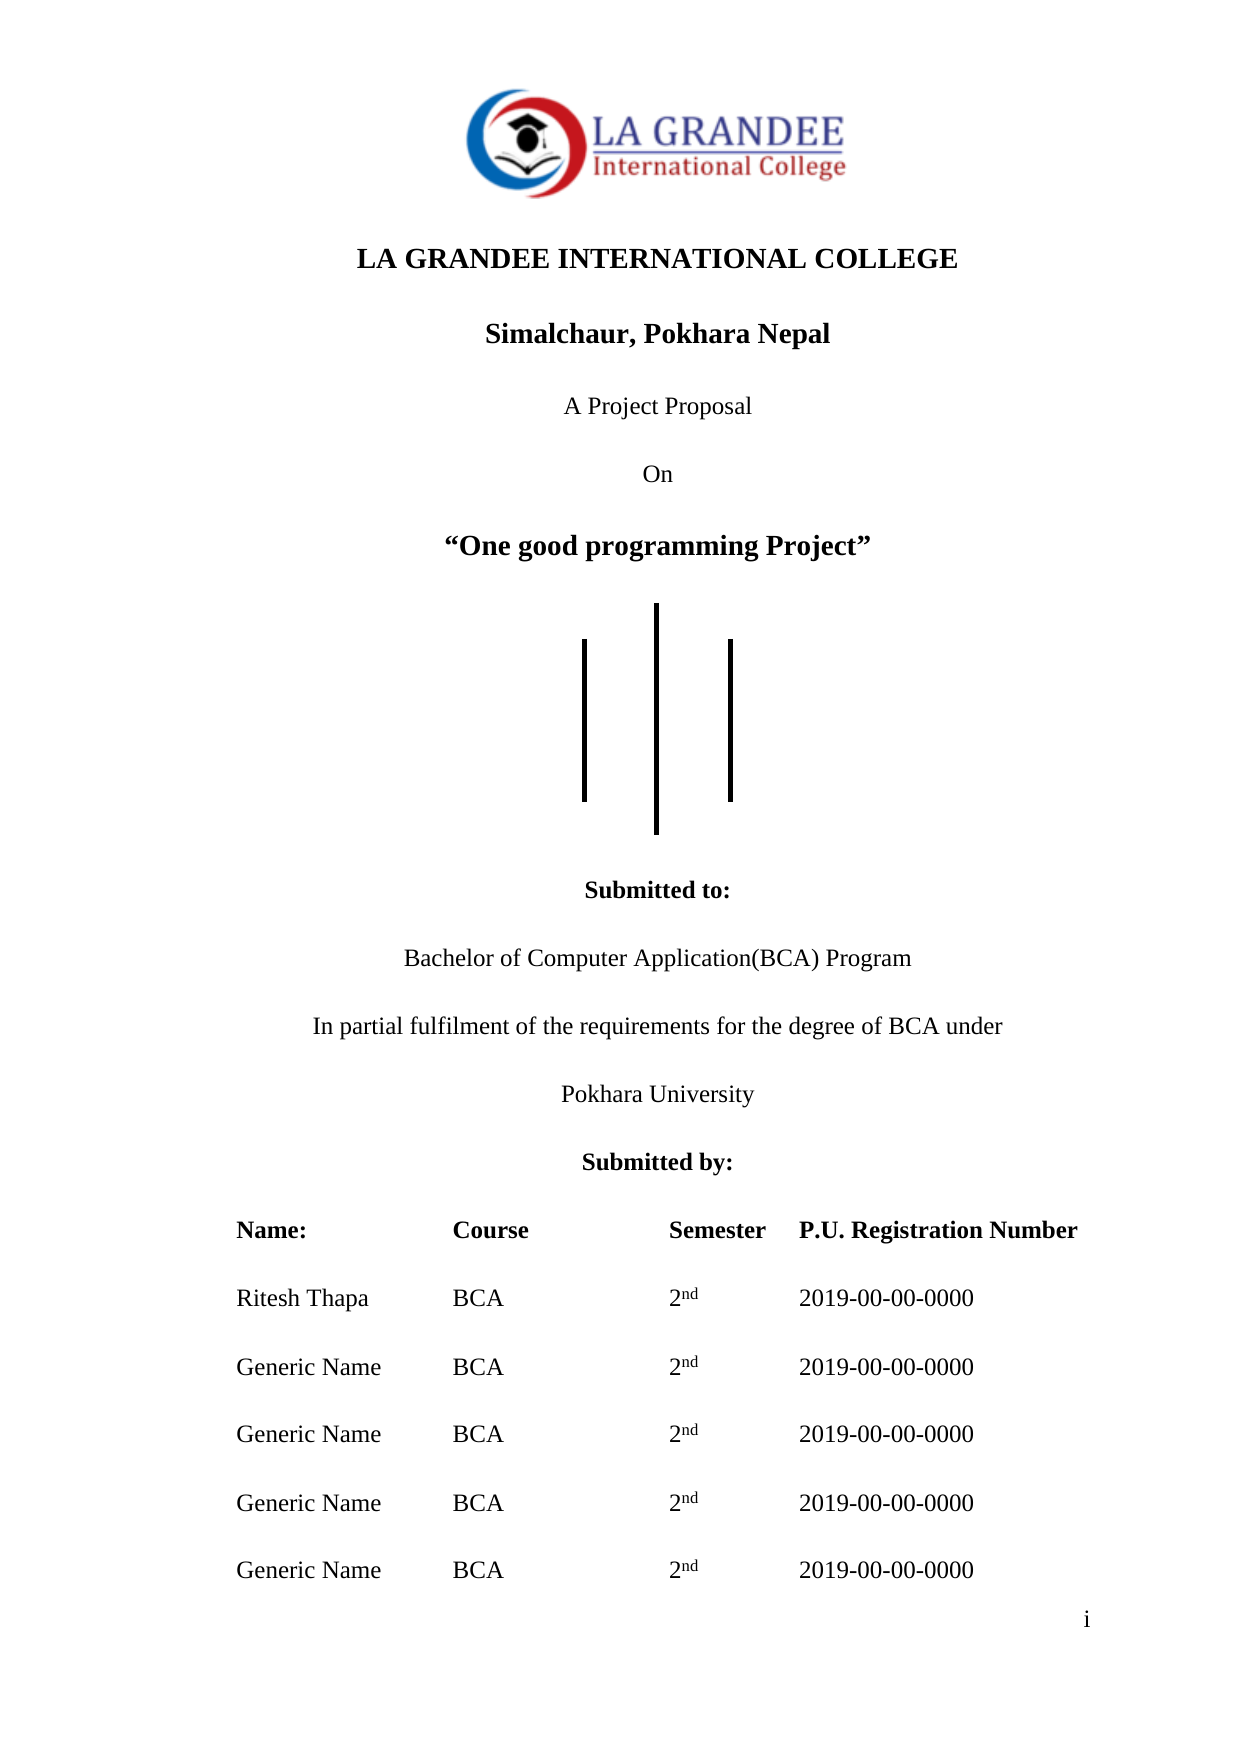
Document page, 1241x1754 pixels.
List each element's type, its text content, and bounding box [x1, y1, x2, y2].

table_cell BCA [441, 1339, 658, 1407]
text On [225, 459, 1090, 488]
table_header Name: [225, 1203, 441, 1271]
table_cell BCA [441, 1475, 658, 1543]
table_cell Generic Name [225, 1339, 441, 1407]
table_cell 2019-00-00-0000 [788, 1407, 1090, 1475]
text Bachelor of Computer Application(BCA) Program [225, 943, 1090, 972]
table_cell Generic Name [225, 1475, 441, 1543]
text A Project Proposal [225, 391, 1090, 420]
table_cell Generic Name [225, 1407, 441, 1475]
table_cell 2nd [658, 1407, 788, 1475]
table_cell 2019-00-00-0000 [788, 1271, 1090, 1339]
table_cell 2019-00-00-0000 [788, 1475, 1090, 1543]
table_cell BCA [441, 1543, 658, 1584]
text Simalchaur, Pokhara Nepal [225, 316, 1090, 349]
table_cell BCA [441, 1271, 658, 1339]
table_cell BCA [441, 1407, 658, 1475]
table_cell 2nd [658, 1339, 788, 1407]
table_cell 2nd [658, 1475, 788, 1543]
text Pokhara University [225, 1079, 1090, 1108]
table_header Course [441, 1203, 658, 1271]
table_cell 2nd [658, 1271, 788, 1339]
table_cell 2nd [658, 1543, 788, 1584]
text Submitted by: [225, 1147, 1090, 1176]
text In partial fulfilment of the requirements for the degree of BCA under [225, 1011, 1090, 1040]
table_header Semester [658, 1203, 788, 1271]
text “One good programming Project” [225, 528, 1090, 561]
table_cell Ritesh Thapa [225, 1271, 441, 1339]
text LA GRANDEE INTERNATIONAL COLLEGE [225, 241, 1090, 274]
text Submitted to: [225, 875, 1090, 904]
table_cell 2019-00-00-0000 [788, 1339, 1090, 1407]
table_cell 2019-00-00-0000 [788, 1543, 1090, 1584]
table_cell Generic Name [225, 1543, 441, 1584]
table_header P.U. Registration Number [788, 1203, 1090, 1271]
